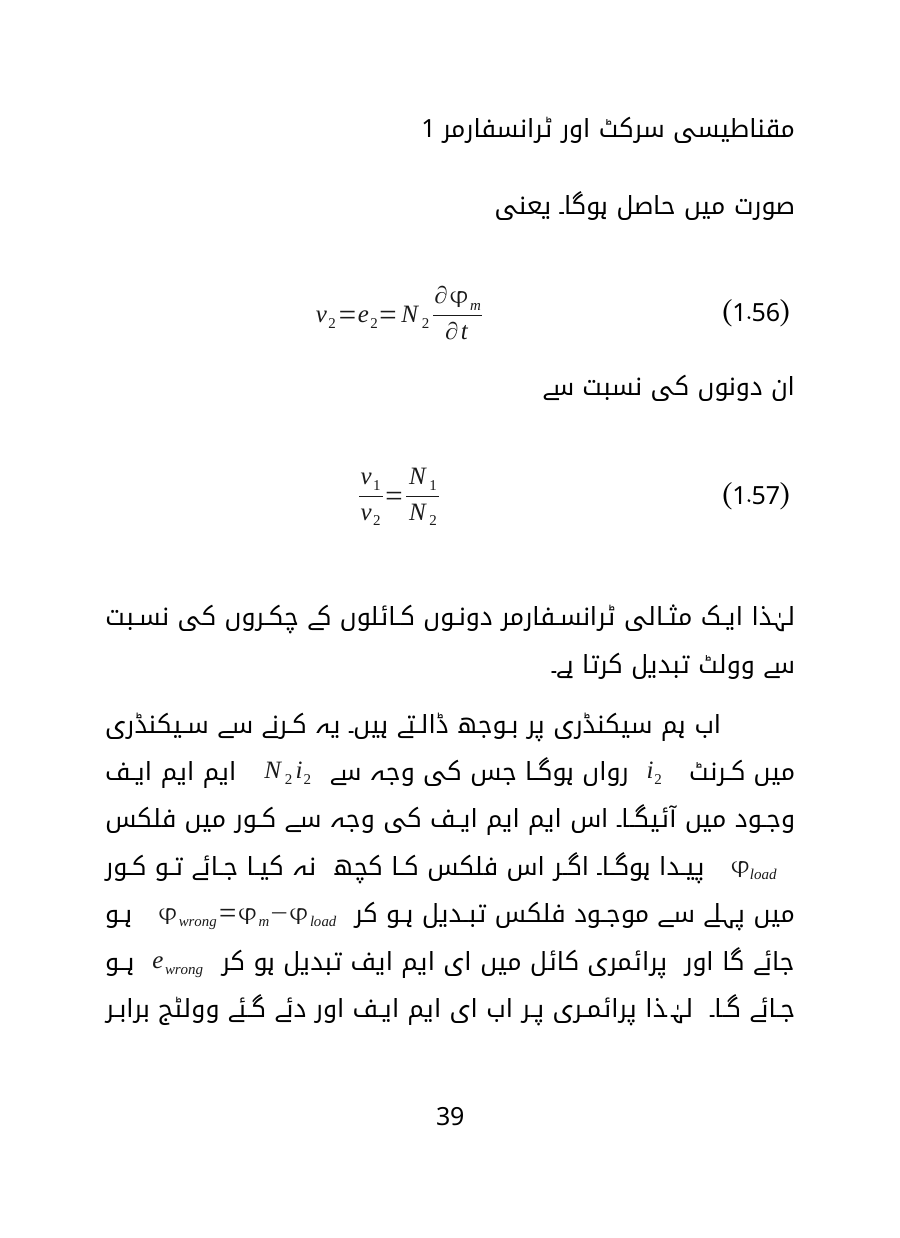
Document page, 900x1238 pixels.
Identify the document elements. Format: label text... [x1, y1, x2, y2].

text ان دونوں کی نسبت سے [105, 363, 795, 410]
table_header (1.56) [686, 276, 795, 363]
table_header (1.57) [683, 457, 795, 547]
text یہ فلکس دوسرے کائل سے بھی گزرے گا اور اس میں ای ایم ایف کو جنم دے گا جو سیکنڈری کے سروں پر وولٹ کے صورت میں حاصل ہوگا۔ یعنی [105, 182, 795, 230]
text لہٰذا ایک مثالی ٹرانسفارمر دونوں کائلوں کے چکروں کی نسبت سے وولٹ تبدیل کرتا ہے۔ [105, 594, 795, 688]
table_header [105, 276, 686, 363]
text اب ہم سیکنڈری پر بوجھ ڈالتے ہیں۔ یہ کرنے سے سیکنڈری میں کرنٹ رواں ہوگا جس کی وجہ سے ایم ایم ایف وجود میں آئیگا۔ اس ایم ایم ایف کی وجہ سے کور میں فلکس پیدا ہوگا۔ اگر اس فلکس کا کچھ نہ کیا جائے تو کور میں پہلے سے موجود فلکس تبدیل ہو کر ہو جائے گا اور پرائمری کائل میں ای ایم ایف تبدیل ہو کرہو جائے گا۔ لہٰذا پرائمری پر اب ای ایم ایف اور دئے گئے وولٹج برابر نہیں ہونگے جو کے ناممکن ہے۔ لہٰذا اس فلکسکے اثر کو ختم کرنے کیلئے پرائمری کائل میں کرنٹنمودار ہوجائے گا جو اس ایم ایم ایف یعنی کے اثر کو ختم کر دے گا۔ [105, 701, 795, 1033]
table_header [105, 457, 683, 547]
